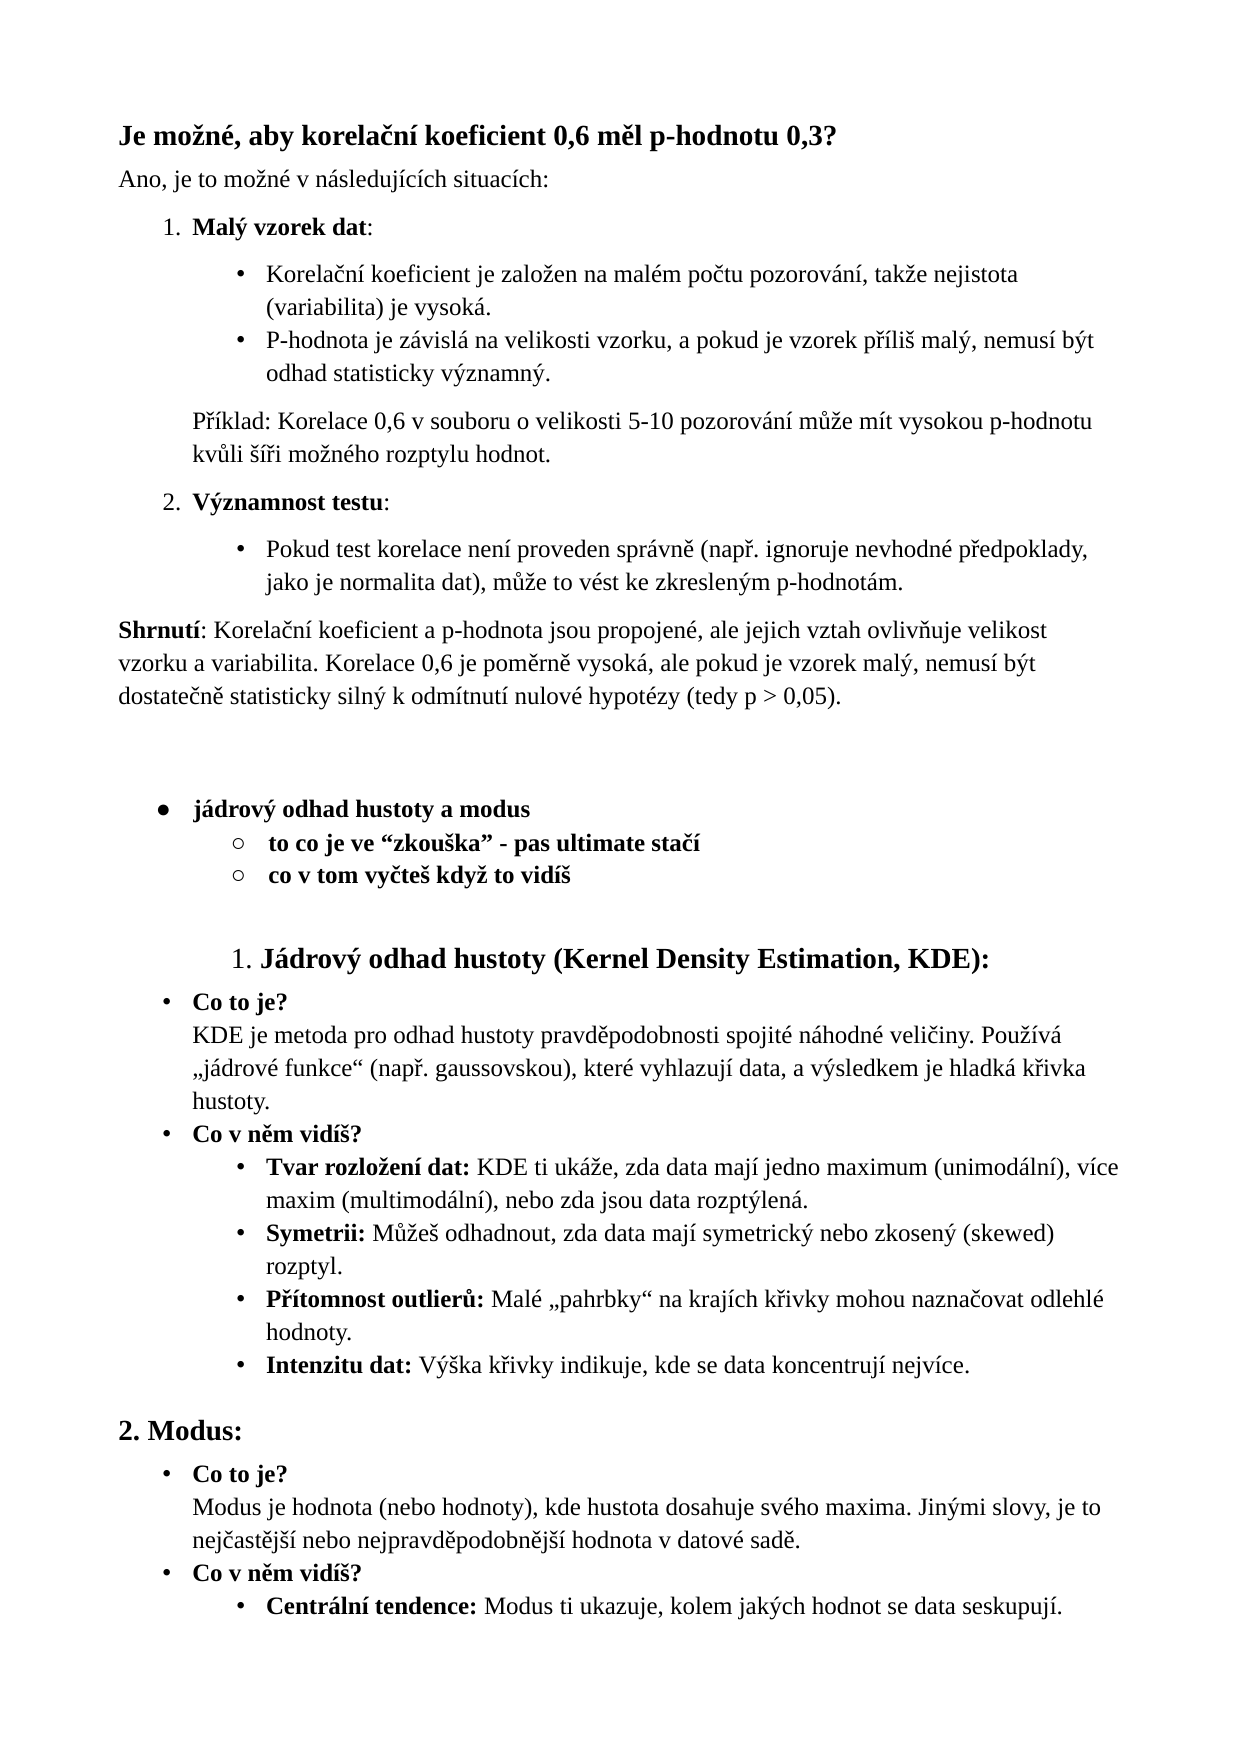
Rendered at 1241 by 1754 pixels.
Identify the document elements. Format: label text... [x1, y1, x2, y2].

list Centrální tendence: Modus ti ukazuje, kolem jakých hodnot se data seskupují. [236, 1591, 1122, 1619]
list Pokud test korelace není proveden správně (např. ignoruje nevhodné předpoklady, jako je normalita dat), může to vést ke zkresleným p-hodnotám. [236, 534, 1122, 596]
list Co v něm vidíš? [162, 1558, 1122, 1587]
list Co to je? Modus je hodnota (nebo hodnoty), kde hustota dosahuje svého maxima. Jinými slovy, je to nejčastější nebo nejpravděpodobnější hodnota v datové sadě. [162, 1459, 1122, 1553]
subtitle 1. Jádrový odhad hustoty (Kernel Density Estimation, KDE): [231, 941, 1122, 975]
list Tvar rozložení dat: KDE ti ukáže, zda data mají jedno maximum (unimodální), více maxim (multimodální), nebo zda jsou data rozptýlená. [236, 1152, 1122, 1214]
list Symetrii: Můžeš odhadnout, zda data mají symetrický nebo zkosený (skewed) rozptyl. [236, 1218, 1122, 1280]
list co v tom vyčteš když to vidíš [231, 861, 1122, 889]
list Významnost testu: [162, 487, 1122, 515]
subtitle Je možné, aby korelační koeficient 0,6 měl p-hodnotu 0,3? [118, 118, 1122, 152]
text Ano, je to možné v následujících situacích: [118, 164, 1122, 193]
list Přítomnost outlierů: Malé „pahrbky“ na krajích křivky mohou naznačovat odlehlé hodnoty. [236, 1284, 1122, 1346]
list Co to je? KDE je metoda pro odhad hustoty pravděpodobnosti spojité náhodné veličiny. Používá „jádrové funkce“ (např. gaussovskou), které vyhlazují data, a výsledkem je hladká křivka hustoty. [162, 987, 1122, 1115]
list jádrový odhad hustoty a modus [156, 794, 1122, 823]
list Intenzitu dat: Výška křivky indikuje, kde se data koncentrují nejvíce. [236, 1351, 1122, 1379]
list P-hodnota je závislá na velikosti vzorku, a pokud je vzorek příliš malý, nemusí být odhad statisticky významný. [236, 325, 1122, 387]
list to co je ve “zkouška” - pas ultimate stačí [231, 828, 1122, 856]
text Shrnutí: Korelační koeficient a p-hodnota jsou propojené, ale jejich vztah ovlivňuje velikost vzorku a variabilita. Korelace 0,6 je poměrně vysoká, ale pokud je vzorek malý, nemusí být dostatečně statisticky silný k odmítnutí nulové hypotézy (tedy p > 0,05). [118, 615, 1122, 710]
subtitle 2. Modus: [118, 1413, 1122, 1446]
list Malý vzorek dat: [162, 212, 1122, 241]
list Korelační koeficient je založen na malém počtu pozorování, takže nejistota (variabilita) je vysoká. [236, 259, 1122, 321]
list Co v něm vidíš? [162, 1119, 1122, 1148]
list Příklad: Korelace 0,6 v souboru o velikosti 5-10 pozorování může mít vysokou p-hodnotu kvůli šíři možného rozptylu hodnot. [162, 406, 1122, 468]
